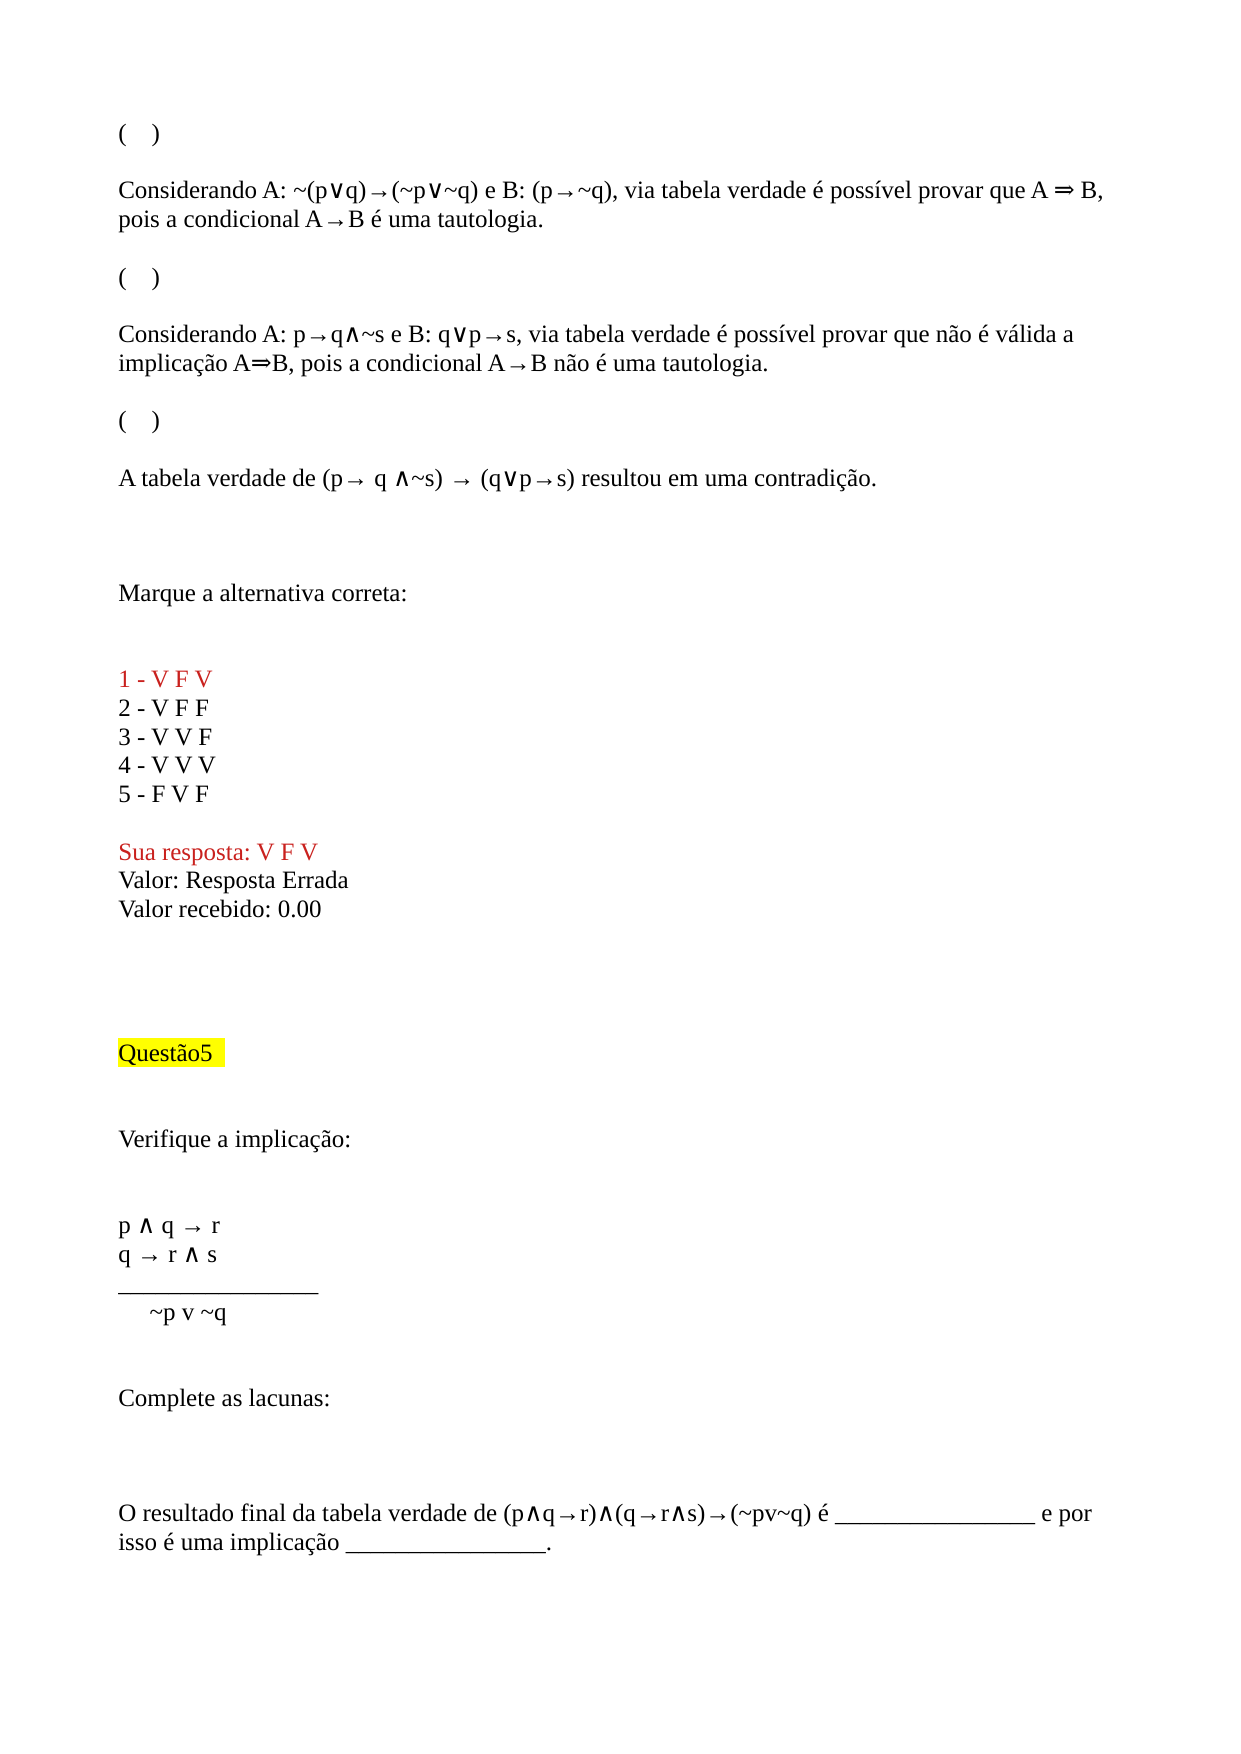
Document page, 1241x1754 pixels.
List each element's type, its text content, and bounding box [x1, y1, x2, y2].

text Verifique a implicação: [118, 1124, 1122, 1153]
text ~p v ~q [118, 1297, 1122, 1326]
text Valor: Resposta Errada [118, 866, 1122, 894]
text Complete as lacunas: [118, 1383, 1122, 1412]
text A tabela verdade de (p→ q ∧~s) → (q∨p→s) resultou em uma contradição. [118, 463, 1122, 492]
text 1 - V F V [118, 664, 1122, 693]
text Considerando A: ~(p∨q)→(~p∨~q) e B: (p→~q), via tabela verdade é possível provar que A ⇒ B, pois a condicional A→B é uma tautologia. [118, 176, 1122, 233]
text ________________ [118, 1268, 1122, 1297]
text O resultado final da tabela verdade de (p∧q→r)∧(q→r∧s)→(~pv~q) é ________________ e por isso é uma implicação ________________. [118, 1498, 1122, 1556]
text 5 - F V F [118, 779, 1122, 808]
text Marque a alternativa correta: [118, 578, 1122, 607]
text Considerando A: p→q∧~s e B: q∨p→s, via tabela verdade é possível provar que não é válida a implicação A⇒B, pois a condicional A→B não é uma tautologia. [118, 319, 1122, 377]
text p ∧ q → r [118, 1211, 1122, 1239]
text Valor recebido: 0.00 [118, 894, 1122, 923]
text ( ) [118, 118, 1122, 147]
text ( ) [118, 406, 1122, 434]
text Questão5 [118, 1038, 1122, 1067]
text Sua resposta: V F V [118, 837, 1122, 866]
text ( ) [118, 262, 1122, 291]
text 3 - V V F [118, 722, 1122, 751]
text q → r ∧ s [118, 1239, 1122, 1268]
text 4 - V V V [118, 751, 1122, 779]
text 2 - V F F [118, 693, 1122, 722]
